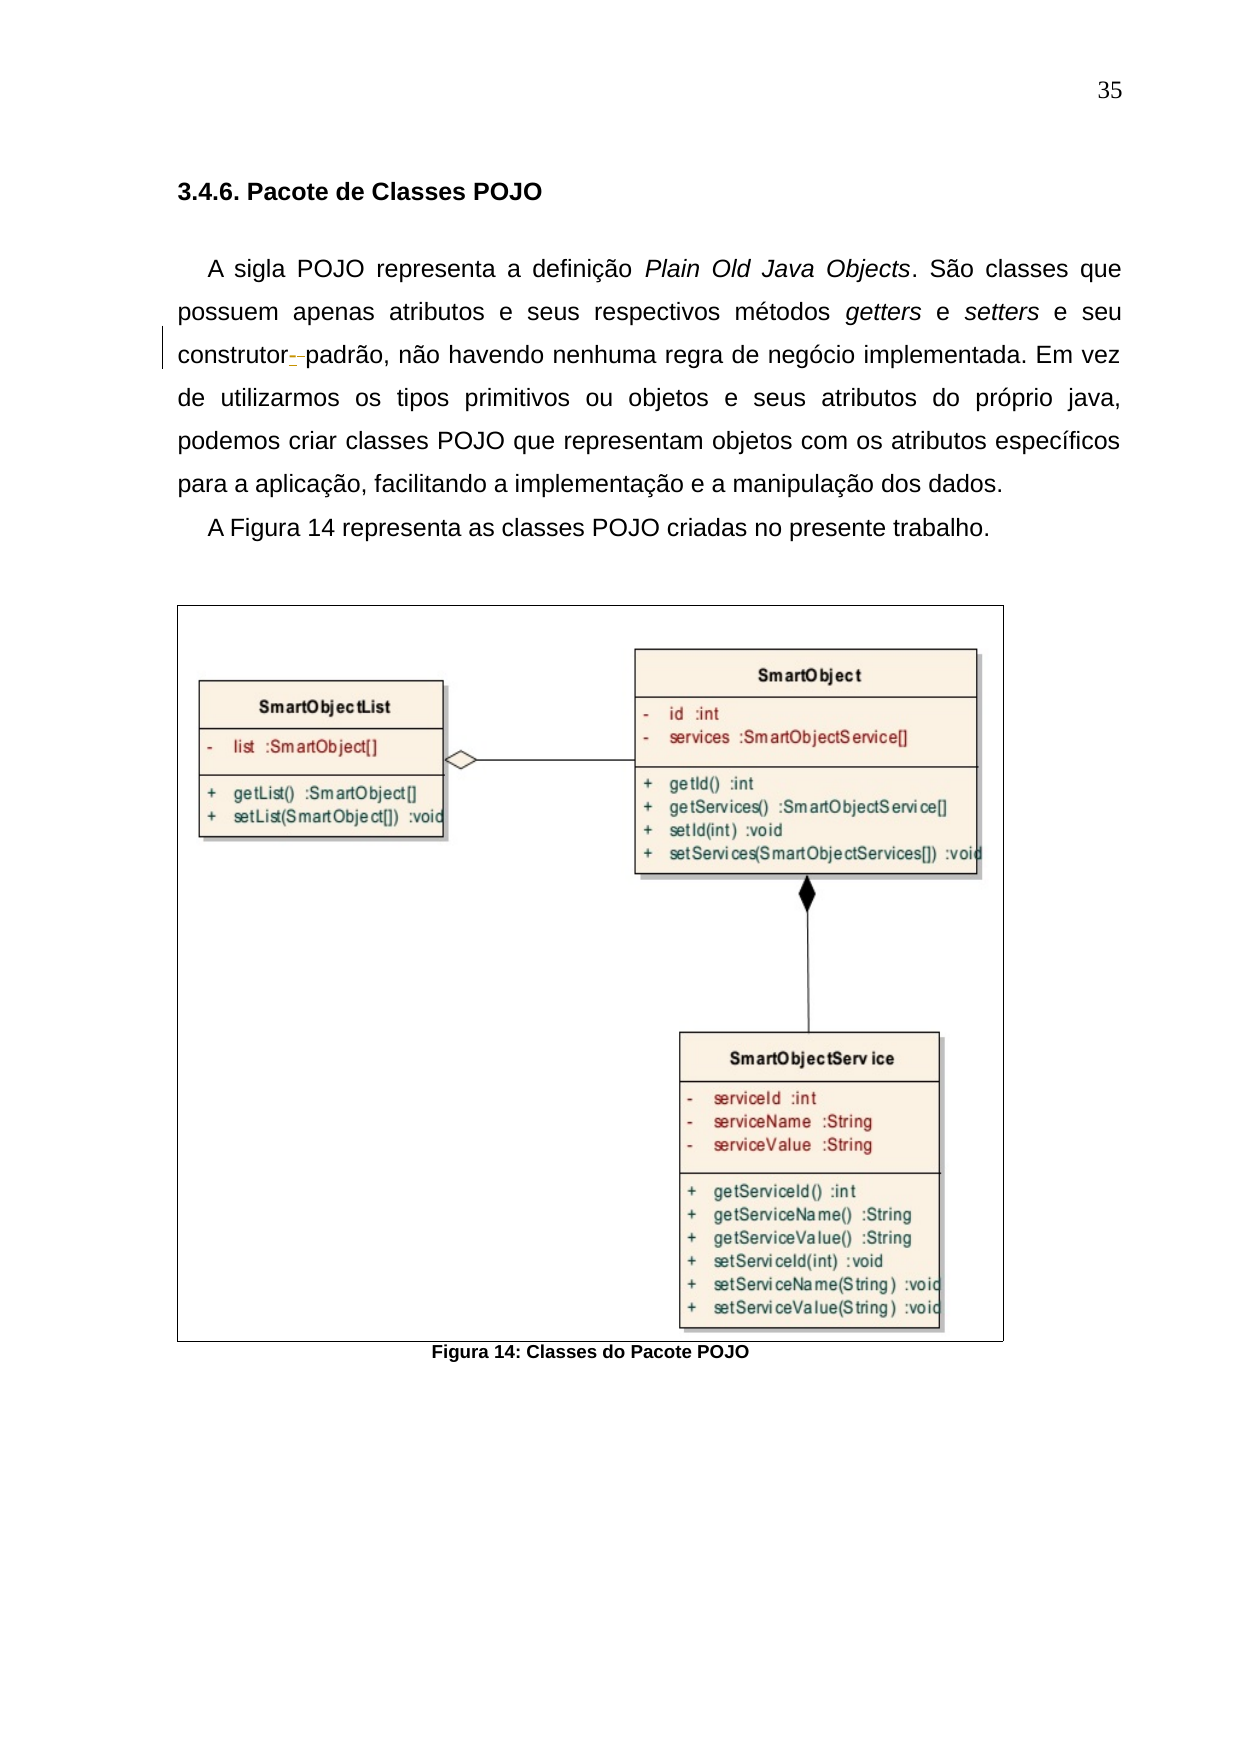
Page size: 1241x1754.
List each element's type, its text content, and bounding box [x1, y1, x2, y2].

list Pacote de Classes POJO [177, 177, 1122, 206]
picture [178, 606, 1003, 1341]
text A Figura 14 representa as classes POJO criadas no presente trabalho. [177, 513, 1122, 541]
text A sigla POJO representa a definição Plain Old Java Objects. São classes que possuem apenas atributos e seus respectivos métodos getters e setters e seu construtor-padrão, não havendo nenhuma regra de negócio implementada. Em vez de utilizarmos os tipos primitivos ou objetos e seus atributos do próprio java, podemos criar classes POJO que representam objetos com os atributos específicos para a aplicação, facilitando a implementação e a manipulação dos dados. [177, 254, 1122, 498]
text Figura 14: Classes do Pacote POJO [177, 1342, 1003, 1363]
